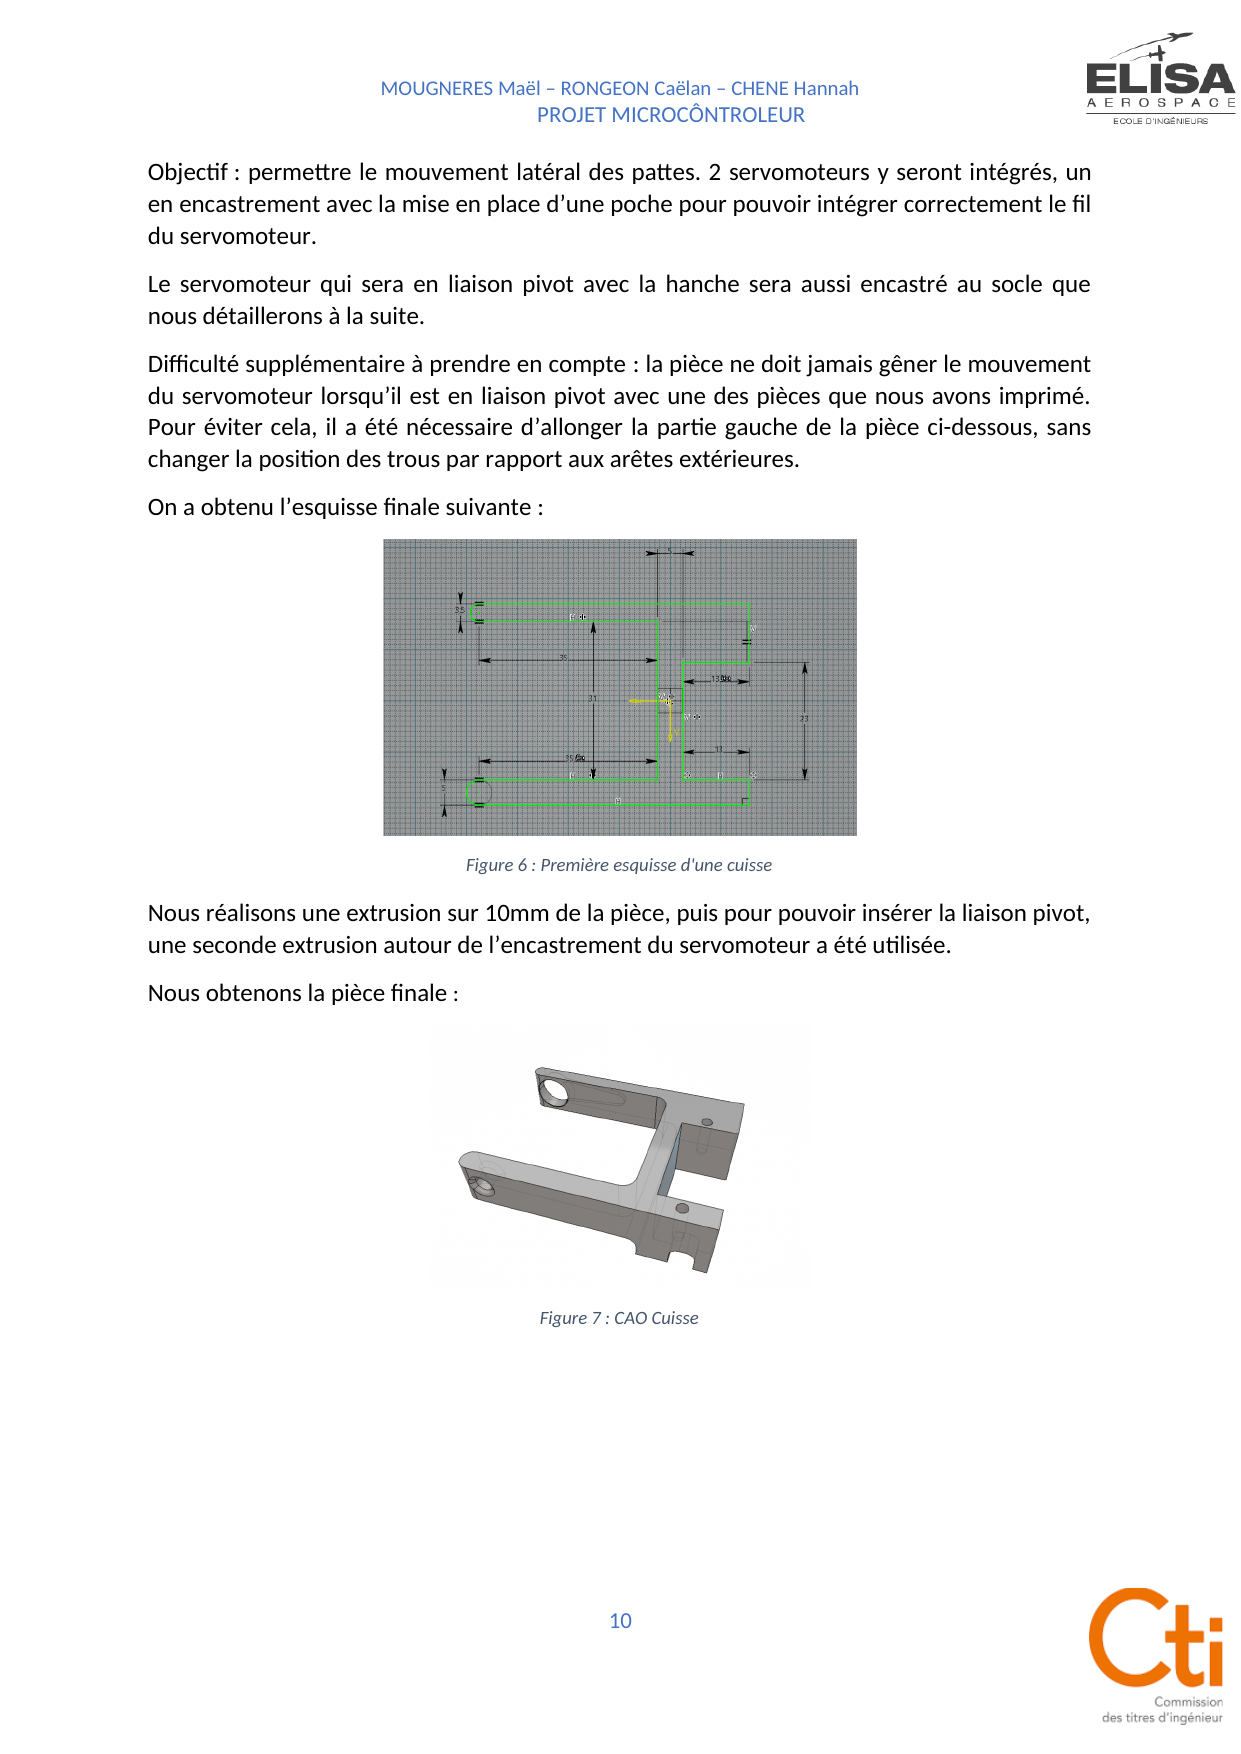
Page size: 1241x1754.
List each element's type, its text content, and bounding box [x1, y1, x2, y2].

text Objectif : permettre le mouvement latéral des pattes. 2 servomoteurs y seront intégrés, un en encastrement avec la mise en place d’une poche pour pouvoir intégrer correctement le fil du servomoteur. [148, 156, 1093, 250]
text Le servomoteur qui sera en liaison pivot avec la hanche sera aussi encastré au socle que nous détaillerons à la suite. [148, 268, 1093, 330]
text Difficulté supplémentaire à prendre en compte : la pièce ne doit jamais gêner le mouvement du servomoteur lorsqu’il est en liaison pivot avec une des pièces que nous avons imprimé. Pour éviter cela, il a été nécessaire d’allonger la partie gauche de la pièce ci-dessous, sans changer la position des trous par rapport aux arêtes extérieures. [148, 348, 1093, 474]
text Nous obtenons la pièce finale : [148, 977, 1093, 1008]
text On a obtenu l’esquisse finale suivante : [148, 491, 1093, 522]
text Figure 6 : Première esquisse d'une cuisse [148, 854, 1093, 877]
text Nous réalisons une extrusion sur 10mm de la pièce, puis pour pouvoir insérer la liaison pivot, une seconde extrusion autour de l’encastrement du servomoteur a été utilisée. [148, 897, 1093, 959]
text Figure 7 : CAO Cuisse [148, 1306, 1093, 1329]
